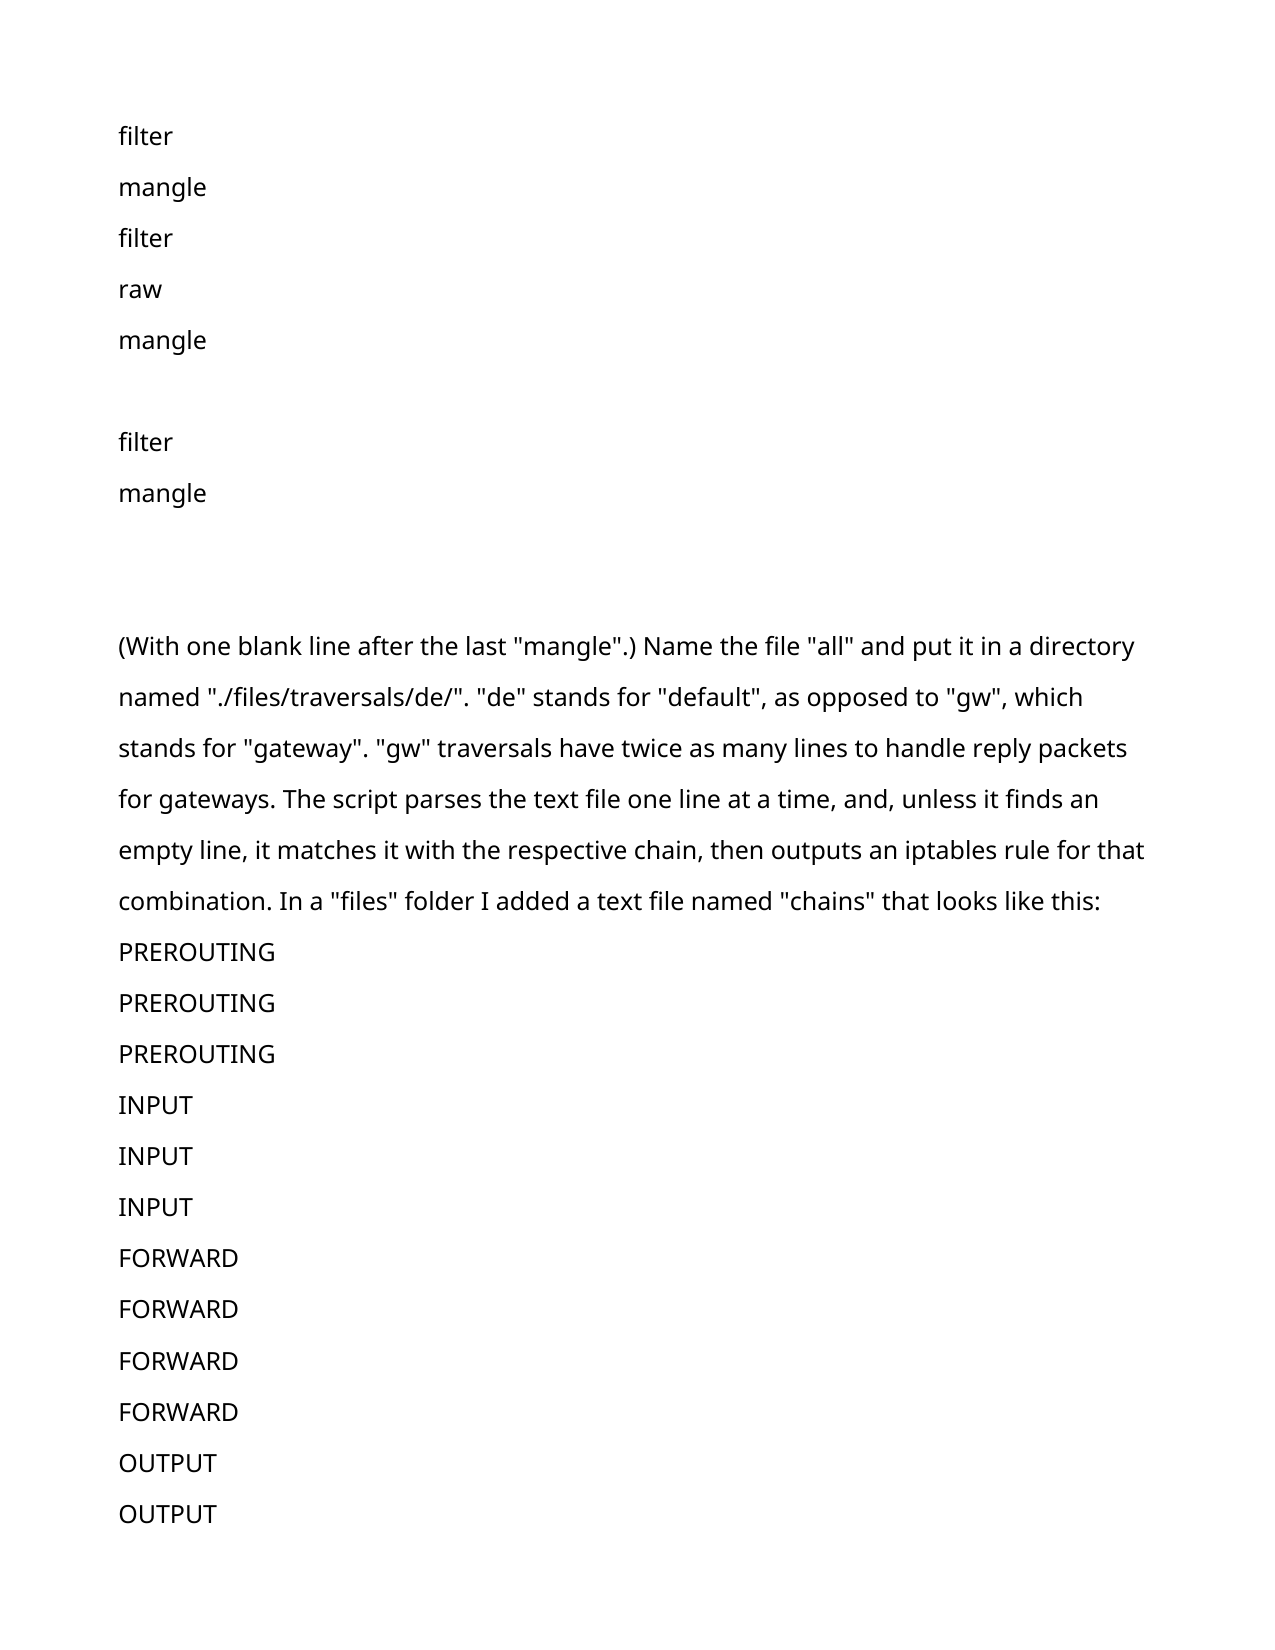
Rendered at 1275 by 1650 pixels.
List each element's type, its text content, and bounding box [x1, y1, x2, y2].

text INPUT [118, 1139, 1157, 1173]
text OUTPUT [118, 1445, 1157, 1479]
text filter [118, 118, 1157, 152]
text FORWARD [118, 1394, 1157, 1428]
text PREROUTING [118, 935, 1157, 969]
text FORWARD [118, 1343, 1157, 1377]
text INPUT [118, 1088, 1157, 1122]
text mangle [118, 322, 1157, 356]
text FORWARD [118, 1241, 1157, 1275]
text filter [118, 220, 1157, 254]
text filter [118, 424, 1157, 458]
text INPUT [118, 1190, 1157, 1224]
text (With one blank line after the last "mangle".) Name the file "all" and put it in a directory named "./files/traversals/de/". "de" stands for "default", as opposed to "gw", which stands for "gateway". "gw" traversals have twice as many lines to handle reply packets for gateways. The script parses the text file one line at a time, and, unless it finds an empty line, it matches it with the respective chain, then outputs an iptables rule for that combination. In a "files" folder I added a text file named "chains" that looks like this: [118, 628, 1157, 918]
text OUTPUT [118, 1496, 1157, 1530]
text PREROUTING [118, 986, 1157, 1020]
text PREROUTING [118, 1037, 1157, 1071]
text raw [118, 271, 1157, 305]
text FORWARD [118, 1292, 1157, 1326]
text mangle [118, 169, 1157, 203]
text mangle [118, 475, 1157, 509]
